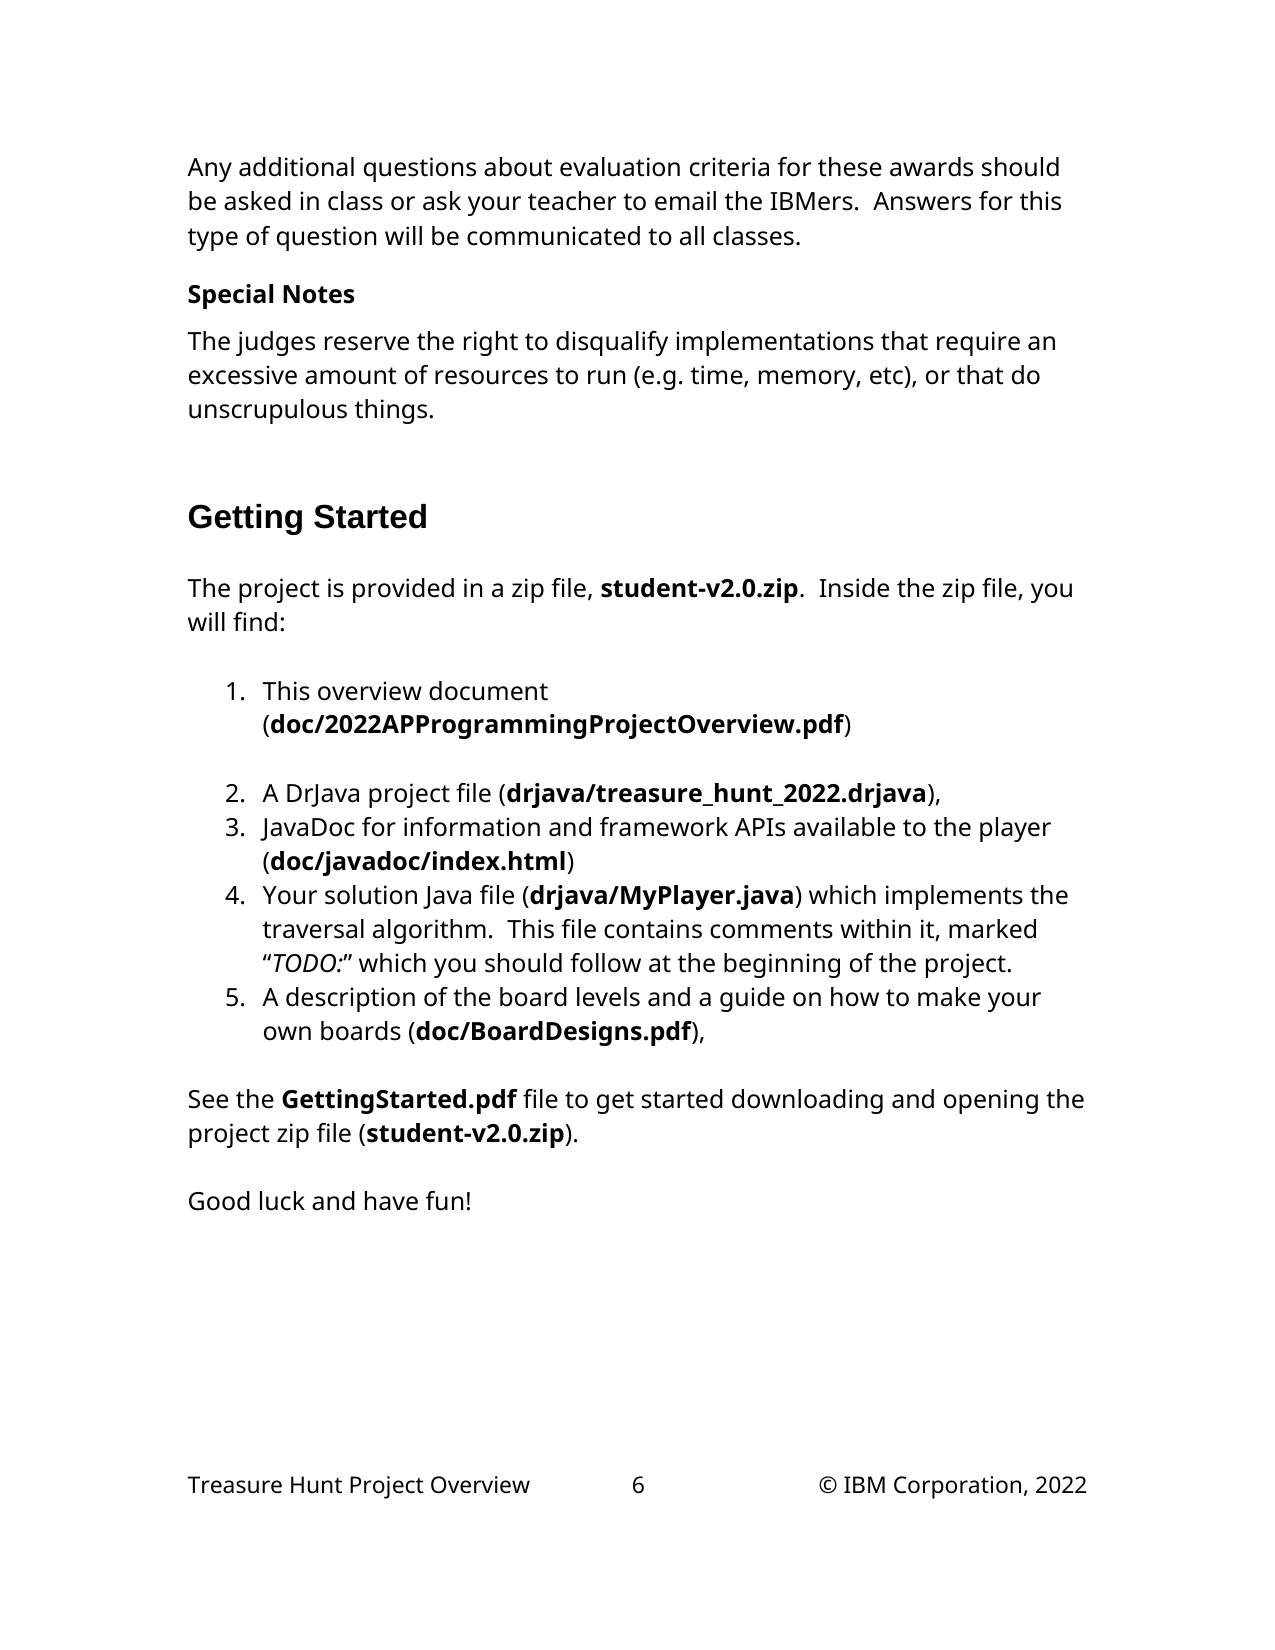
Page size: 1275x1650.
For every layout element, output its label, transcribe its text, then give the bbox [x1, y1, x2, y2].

text Any additional questions about evaluation criteria for these awards should be asked in class or ask your teacher to email the IBMers. Answers for this type of question will be communicated to all classes. [187, 150, 1087, 252]
list Your solution Java file (drjava/MyPlayer.java) which implements the traversal algorithm. This file contains comments within it, marked “TODO:” which you should follow at the beginning of the project. [225, 877, 1087, 980]
text The judges reserve the right to disqualify implementations that require an excessive amount of resources to run (e.g. time, memory, etc), or that do unscrupulous things. [187, 324, 1087, 426]
list See the GettingStarted.pdf file to get started downloading and opening the project zip file (student-v2.0.zip). [187, 1082, 1087, 1150]
list This overview document (doc/2022APProgrammingProjectOverview.pdf) [225, 673, 1087, 741]
list A description of the board levels and a guide on how to make your own boards (doc/BoardDesigns.pdf), [225, 980, 1087, 1048]
subtitle Getting Started [187, 497, 1087, 536]
list JavaDoc for information and framework APIs available to the player (doc/javadoc/index.html) [225, 809, 1087, 877]
list A DrJava project file (drjava/treasure_hunt_2022.drjava), [225, 775, 1087, 809]
subtitle Special Notes [187, 277, 1087, 311]
list Good luck and have fun! [187, 1184, 1087, 1218]
list The project is provided in a zip file, student-v2.0.zip. Inside the zip file, you will find: [187, 571, 1087, 639]
